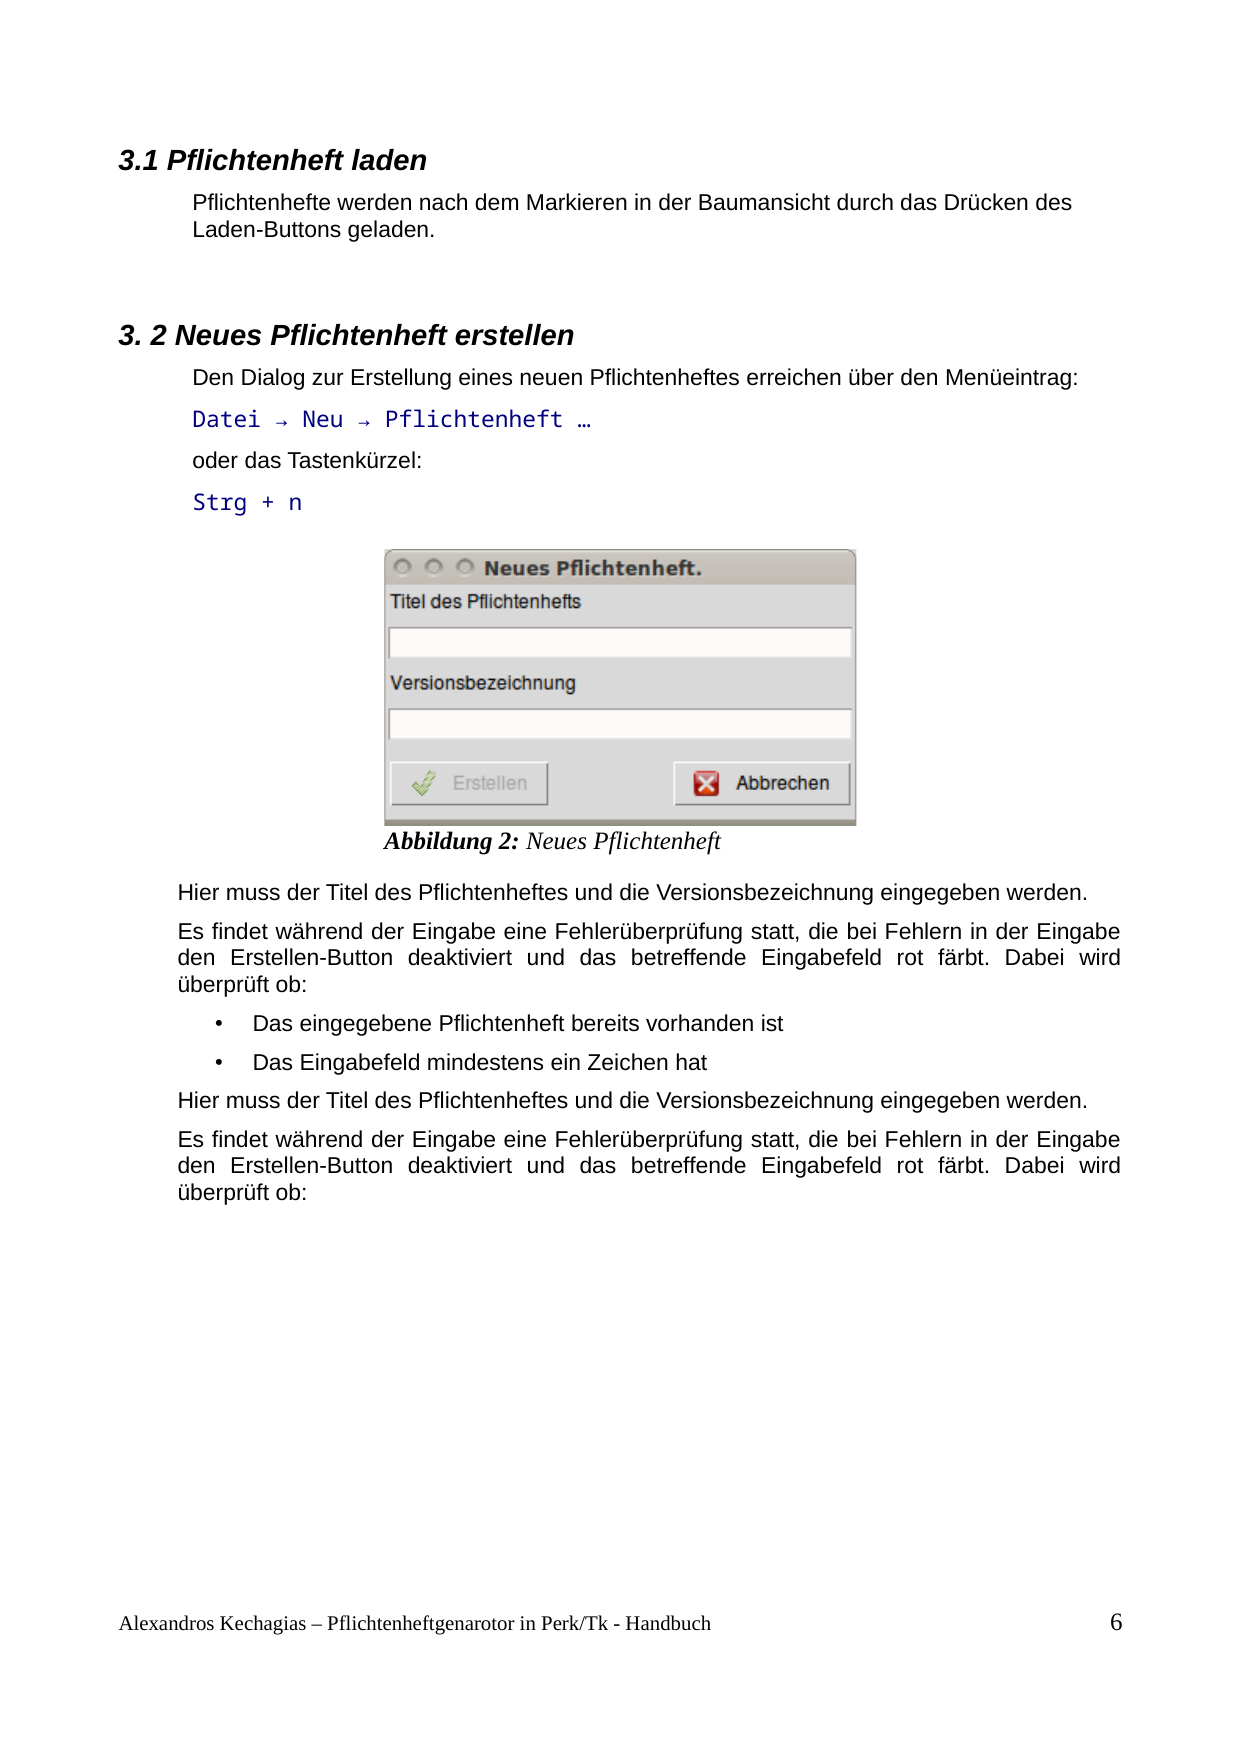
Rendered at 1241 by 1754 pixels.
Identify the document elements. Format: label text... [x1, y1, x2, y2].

text Strg + n [192, 486, 1122, 517]
text Abbildung 2: Neues Pflichtenheft [384, 826, 856, 854]
text oder das Tastenkürzel: [192, 447, 1122, 473]
text Pflichtenhefte werden nach dem Markieren in der Baumansicht durch das Drücken des Laden-Buttons geladen. [192, 189, 1122, 242]
list Das eingegebene Pflichtenheft bereits vorhanden ist [215, 1009, 1122, 1036]
subtitle 3. 2 Neues Pflichtenheft erstellen [118, 318, 1122, 352]
subtitle 3.1 Pflichtenheft laden [118, 143, 1122, 177]
list Das Eingabefeld mindestens ein Zeichen hat [215, 1048, 1122, 1075]
text Hier muss der Titel des Pflichtenheftes und die Versionsbezeichnung eingegeben werden. [177, 879, 1122, 906]
text Datei → Neu → Pflichtenheft … [192, 403, 1122, 434]
text Es findet während der Eingabe eine Fehlerüberprüfung statt, die bei Fehlern in der Eingabe den Erstellen-Button deaktiviert und das betreffende Eingabefeld rot färbt. Dabei wird überprüft ob: [177, 918, 1122, 997]
text Hier muss der Titel des Pflichtenheftes und die Versionsbezeichnung eingegeben werden. [177, 1087, 1122, 1114]
subtitle Es findet während der Eingabe eine Fehlerüberprüfung statt, die bei Fehlern in der Eingabe den Erstellen-Button deaktiviert und das betreffende Eingabefeld rot färbt. Dabei wird überprüft ob: [177, 1126, 1122, 1205]
text Den Dialog zur Erstellung eines neuen Pflichtenheftes erreichen über den Menüeintrag: [192, 364, 1122, 391]
picture [384, 549, 857, 826]
